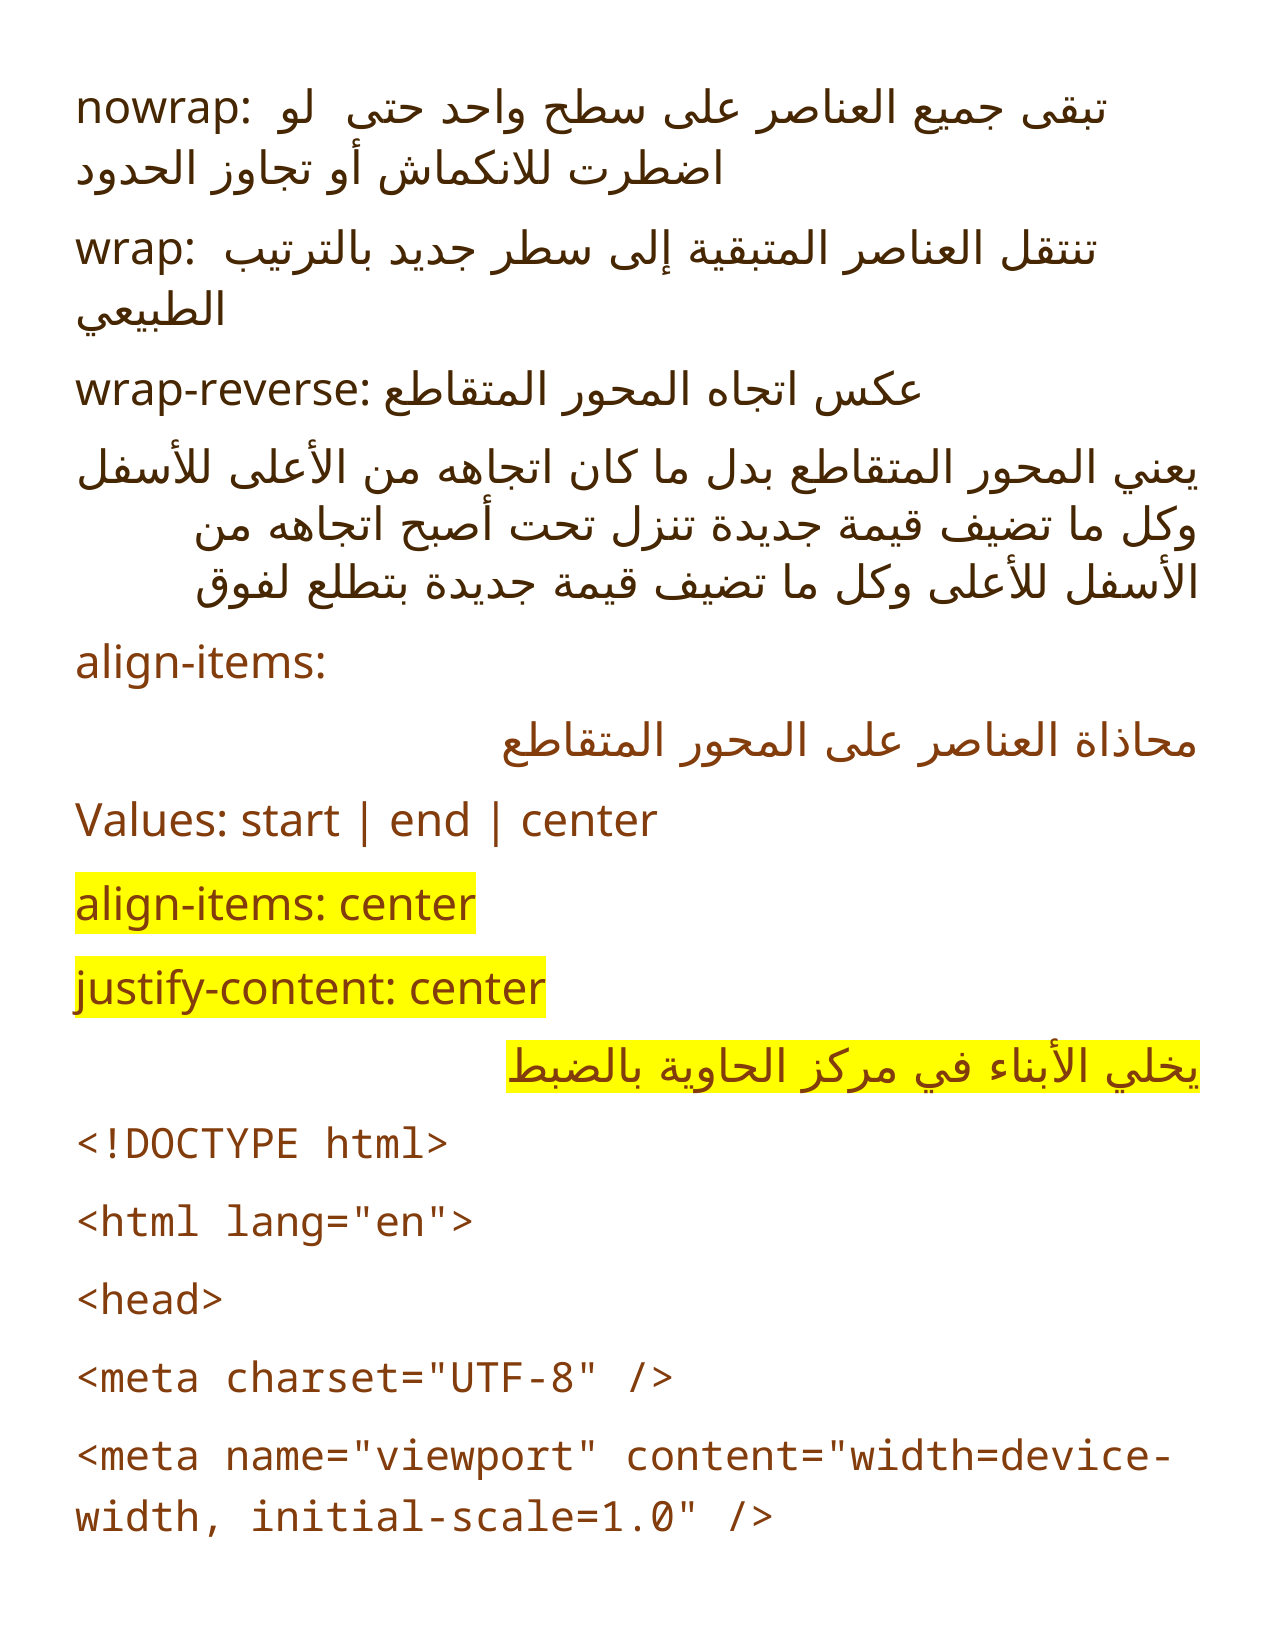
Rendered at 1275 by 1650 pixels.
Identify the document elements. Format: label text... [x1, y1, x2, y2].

text <head> [75, 1269, 1200, 1326]
text محاذاة العناصر على المحور المتقاطع [75, 713, 1200, 767]
text Values: start | end | center [75, 788, 1200, 850]
text <meta charset="UTF-8" /> [75, 1347, 1200, 1404]
text justify-content: center [75, 956, 1200, 1018]
text <html lang="en"> [75, 1192, 1200, 1248]
text wrap-reverse: عكس اتجاه المحور المتقاطع [75, 356, 1200, 419]
text align-items: [75, 629, 1200, 692]
text wrap: تنتقل العناصر المتبقية إلى سطر جديد بالترتيب الطبيعي [75, 216, 1200, 336]
text <meta name="viewport" content="width=device-width, initial-scale=1.0" /> [75, 1425, 1200, 1543]
text <!DOCTYPE html> [75, 1114, 1200, 1171]
text nowrap: تبقى جميع العناصر على سطح واحد حتى لو اضطرت للانكماش أو تجاوز الحدود [75, 75, 1200, 195]
text يعني المحور المتقاطع بدل ما كان اتجاهه من اﻷعلى للأسفل وكل ما تضيف قيمة جديدة تنزل تحت أصبح اتجاهه من اﻷسفل للأعلى وكل ما تضيف قيمة جديدة بتطلع لفوق [75, 440, 1200, 609]
text align-items: center [75, 872, 1200, 934]
text يخلي اﻷبناء في مركز الحاوية بالضبط [75, 1039, 1200, 1093]
